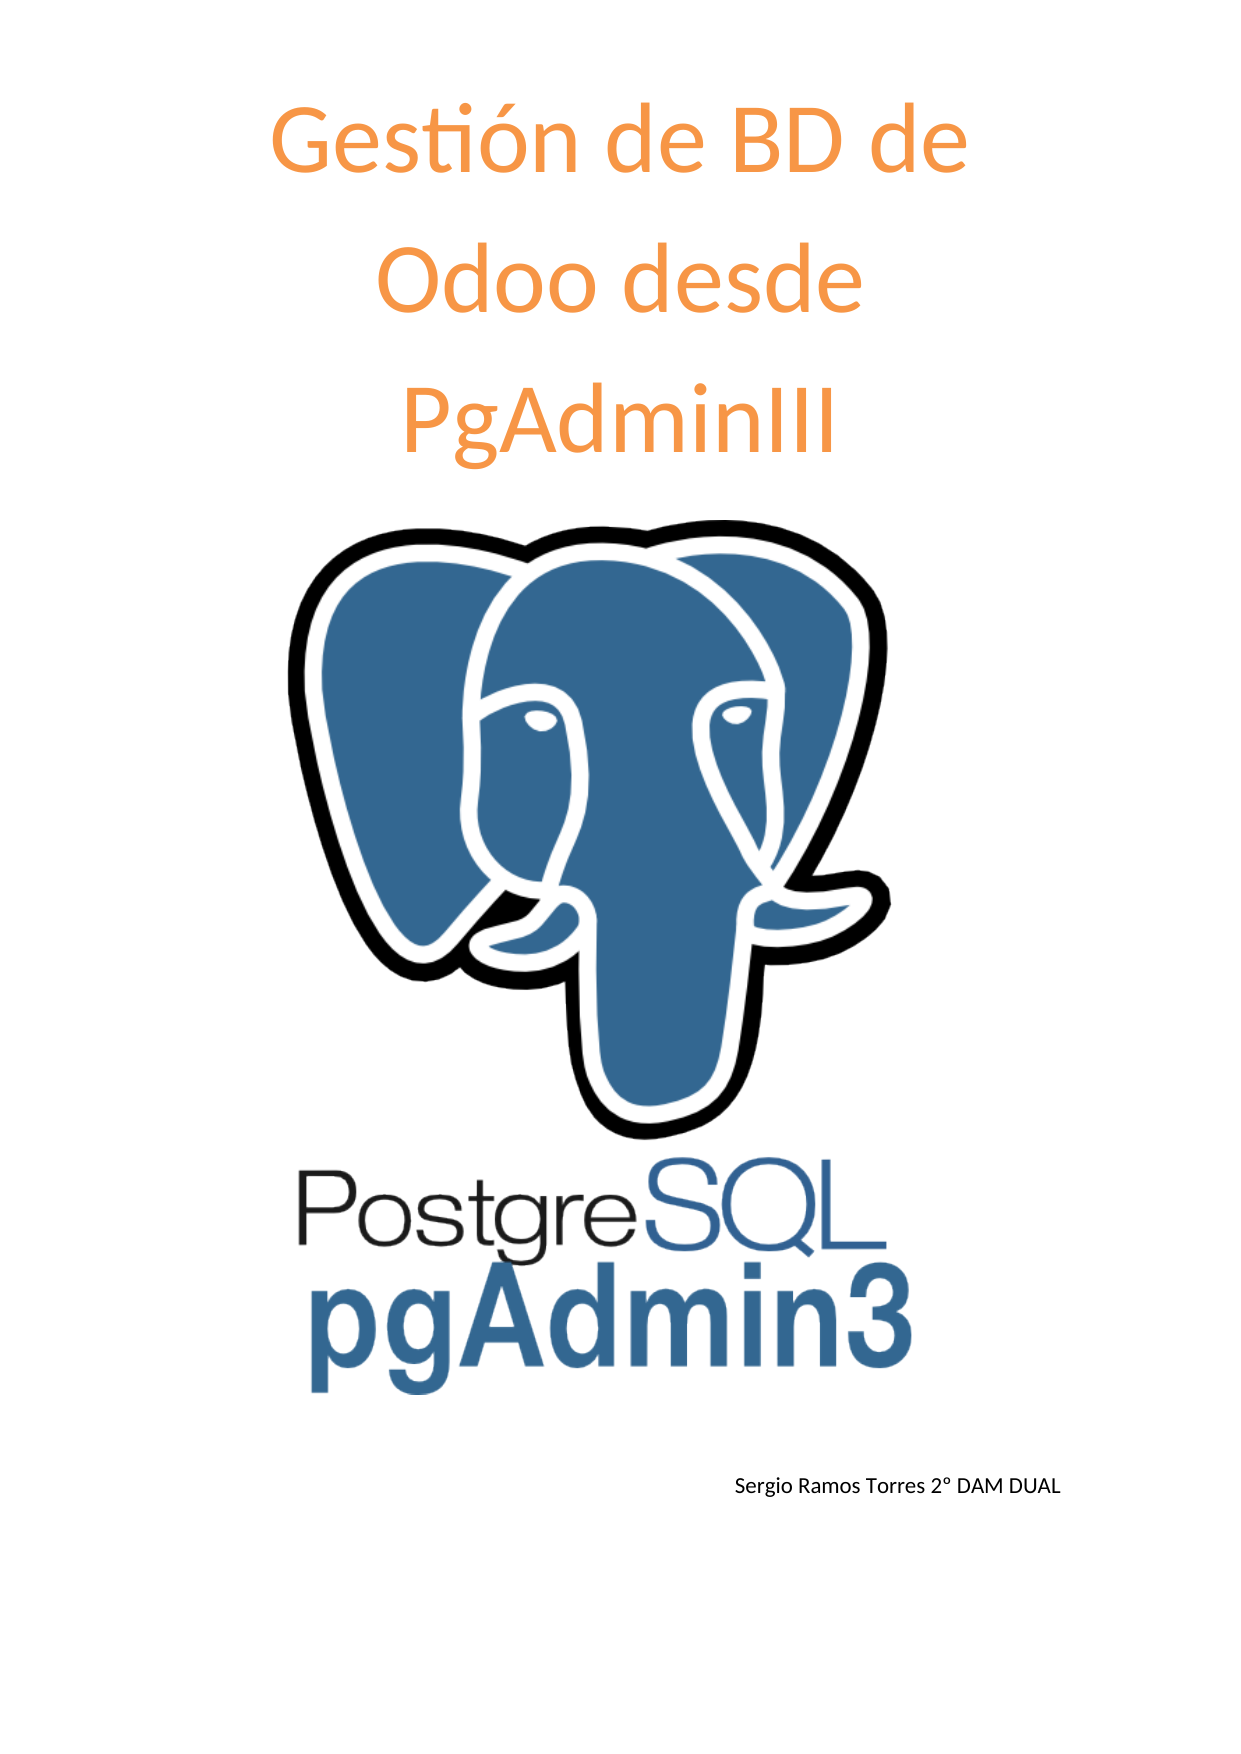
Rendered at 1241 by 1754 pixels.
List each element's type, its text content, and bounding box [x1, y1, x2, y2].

picture [287, 520, 912, 1395]
text Sergio Ramos Torres 2º DAM DUAL [177, 1471, 1063, 1499]
text Gestión de BD de Odoo desde PgAdminIII [177, 75, 1063, 478]
